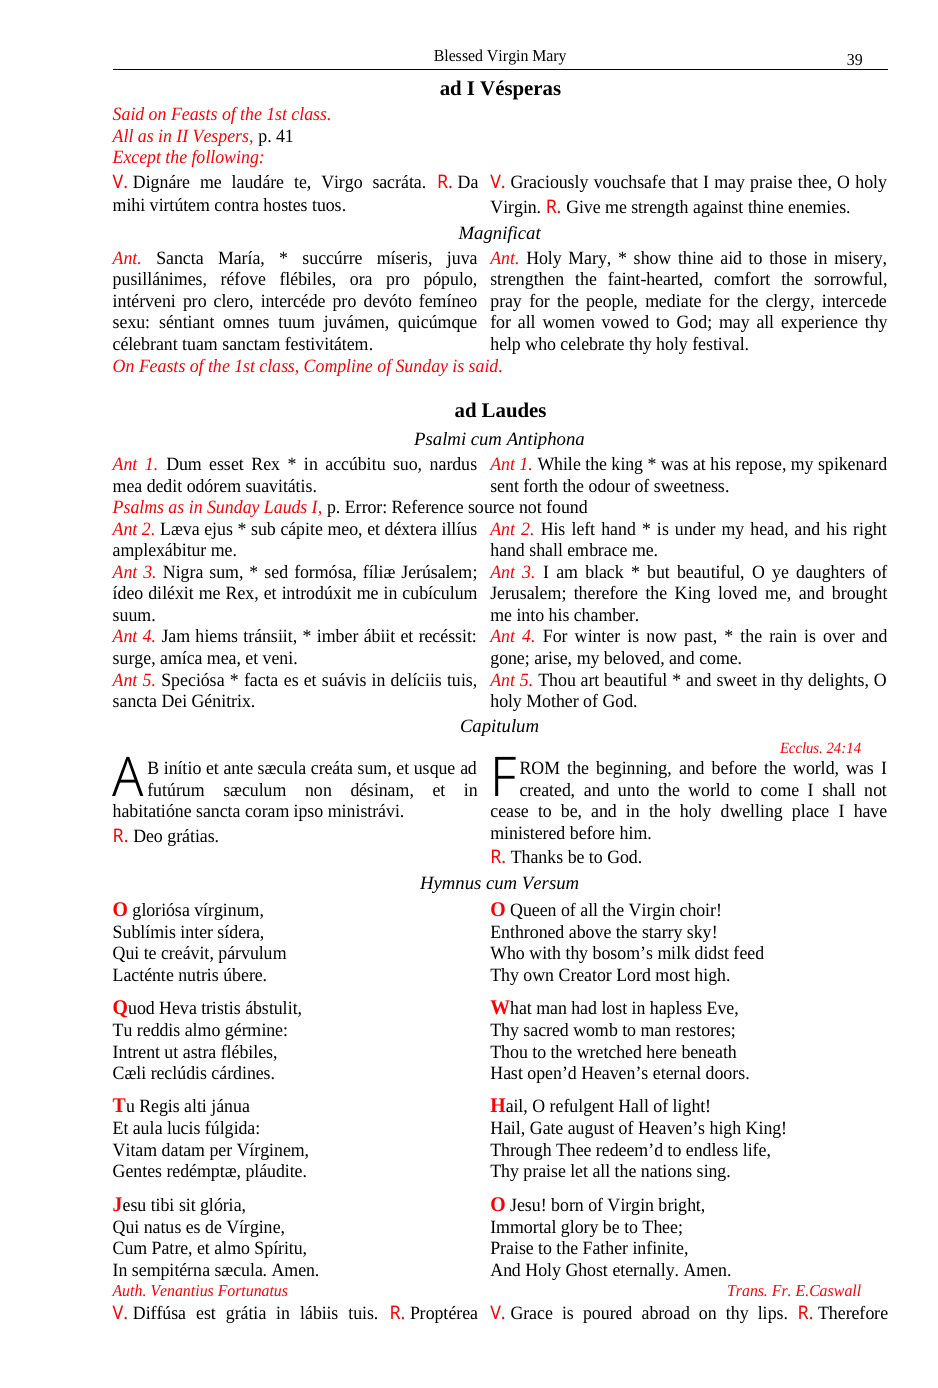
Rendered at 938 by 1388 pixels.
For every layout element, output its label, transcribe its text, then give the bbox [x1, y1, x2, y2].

table_cell Jesu tibi sit glória, Qui natus es de Vírgine, Cum Patre, et almo Spíritu, In sempitérna sæcula. Amen. [113, 1192, 484, 1280]
text Magnificat [112, 222, 888, 244]
table_cell What man had lost in hapless Eve, Thy sacred womb to man restores; Thou to the wretched here beneath Hast open’d Heaven’s eternal doors. [484, 995, 888, 1084]
table_header V. Dignáre me laudáre te, Virgo sacráta. R. Da mihi virtútem contra hostes tuos. [113, 168, 484, 219]
text Said on Feasts of the 1st class. [112, 103, 888, 125]
table_header O gloriósa vírginum, Sublímis inter sídera, Qui te creávit, párvulum Lacténte nutris úbere. [113, 897, 484, 985]
table_header Ant 2. Læva ejus * sub cápite meo, et déxtera illíus amplexábitur me. [113, 518, 484, 561]
text Hymnus cum Versum [112, 872, 888, 893]
text Psalmi cum Antiphona [112, 428, 888, 450]
table_cell Quod Heva tristis ábstulit, Tu reddis almo gérmine: Intrent ut astra flébiles, Cæli reclúdis cárdines. [113, 995, 484, 1084]
table_cell [113, 1084, 484, 1093]
table_header FROM the beginning, and before the world, was I created, and unto the world to come I shall not cease to be, and in the holy dwelling place I have ministered before him. R. Thanks be to God. [484, 757, 888, 869]
table_cell O Jesu! born of Virgin bright, Immortal glory be to Thee; Praise to the Father infinite, And Holy Ghost eternally. Amen. [484, 1192, 888, 1280]
table_cell Ant 3. I am black * but beautiful, O ye daughters of Jerusalem; therefore the King loved me, and brought me into his chamber. [484, 561, 888, 625]
table_cell Tu Regis alti jánua Et aula lucis fúlgida: Vitam datam per Vírginem, Gentes redémptæ, pláudite. [113, 1093, 484, 1182]
table_cell Ant 5. Speciósa * facta es et suávis in delíciis tuis, sancta Dei Génitrix. [113, 669, 484, 712]
text On Feasts of the 1st class, Compline of Sunday is said. [112, 354, 888, 376]
text All as in II Vespers, p. 40 [112, 125, 888, 146]
table_cell Ant 5. Thou art beautiful * and sweet in thy delights, O holy Mother of God. [484, 669, 888, 712]
table_header V. Graciously vouchsafe that I may praise thee, O holy Virgin. R. Give me strength against thine enemies. [484, 168, 888, 219]
table_cell [484, 985, 888, 995]
text Except the following: [112, 146, 888, 168]
table_header AB inítio et ante sæcula creáta sum, et usque ad futúrum sæculum non désinam, et in habitatióne sancta coram ipso ministrávi. R. Deo grátias. [113, 757, 484, 869]
table_header Ant. Holy Mary, * show thine aid to those in misery, strengthen the faint-hearted, comfort the sorrowful, pray for the people, mediate for the clergy, intercede for all women vowed to God; may all experience thy help who celebrate thy holy festival. [484, 247, 888, 354]
text Psalms as in Sunday Lauds I, p. [112, 496, 888, 518]
table_cell [484, 1084, 888, 1093]
text Auth. Venantius Fortunatus Trans. Fr. E.Caswall [112, 1280, 888, 1299]
table_header Ant 1. Dum esset Rex * in accúbitu suo, nardus mea dedit odórem suavitátis. [113, 453, 484, 496]
table_cell Hail, O refulgent Hall of light! Hail, Gate august of Heaven’s high King! Through Thee redeem’d to endless life, Thy praise let all the nations sing. [484, 1093, 888, 1182]
table_cell [113, 1182, 484, 1192]
table_cell Ant 4. Jam hiems tránsiit, * imber ábiit et recéssit: surge, amíca mea, et veni. [113, 625, 484, 668]
table_cell Ant 3. Nigra sum, * sed formósa, fíliæ Jerúsalem; ídeo diléxit me Rex, et introdúxit me in cubículum suum. [113, 561, 484, 625]
table_cell [484, 1182, 888, 1192]
table_cell [113, 985, 484, 995]
table_header Ant. Sancta María, * succúrre míseris, juva pusillánimes, réfove flébiles, ora pro pópulo, intérveni pro clero, intercéde pro devóto femíneo sexu: séntiant omnes tuum juvámen, quicúmque célebrant tuam sanctam festivitátem. [113, 247, 484, 354]
text Ecclus. 24:14 [112, 739, 888, 757]
text ad I Vésperas [112, 76, 888, 100]
table_header O Queen of all the Virgin choir! Enthroned above the starry sky! Who with thy bosom’s milk didst feed Thy own Creator Lord most high. [484, 897, 888, 985]
table_header Ant 1. While the king * was at his repose, my spikenard sent forth the odour of sweetness. [484, 453, 888, 496]
table_header V. Grace is poured abroad on thy lips. R. Therefore [484, 1300, 888, 1325]
table_header V. Diffúsa est grátia in lábiis tuis. R. Proptérea [113, 1300, 484, 1325]
table_header Ant 2. His left hand * is under my head, and his right hand shall embrace me. [484, 518, 888, 561]
text ad Laudes [112, 398, 888, 422]
table_cell Ant 4. For winter is now past, * the rain is over and gone; arise, my beloved, and come. [484, 625, 888, 668]
text Capitulum [112, 715, 888, 736]
